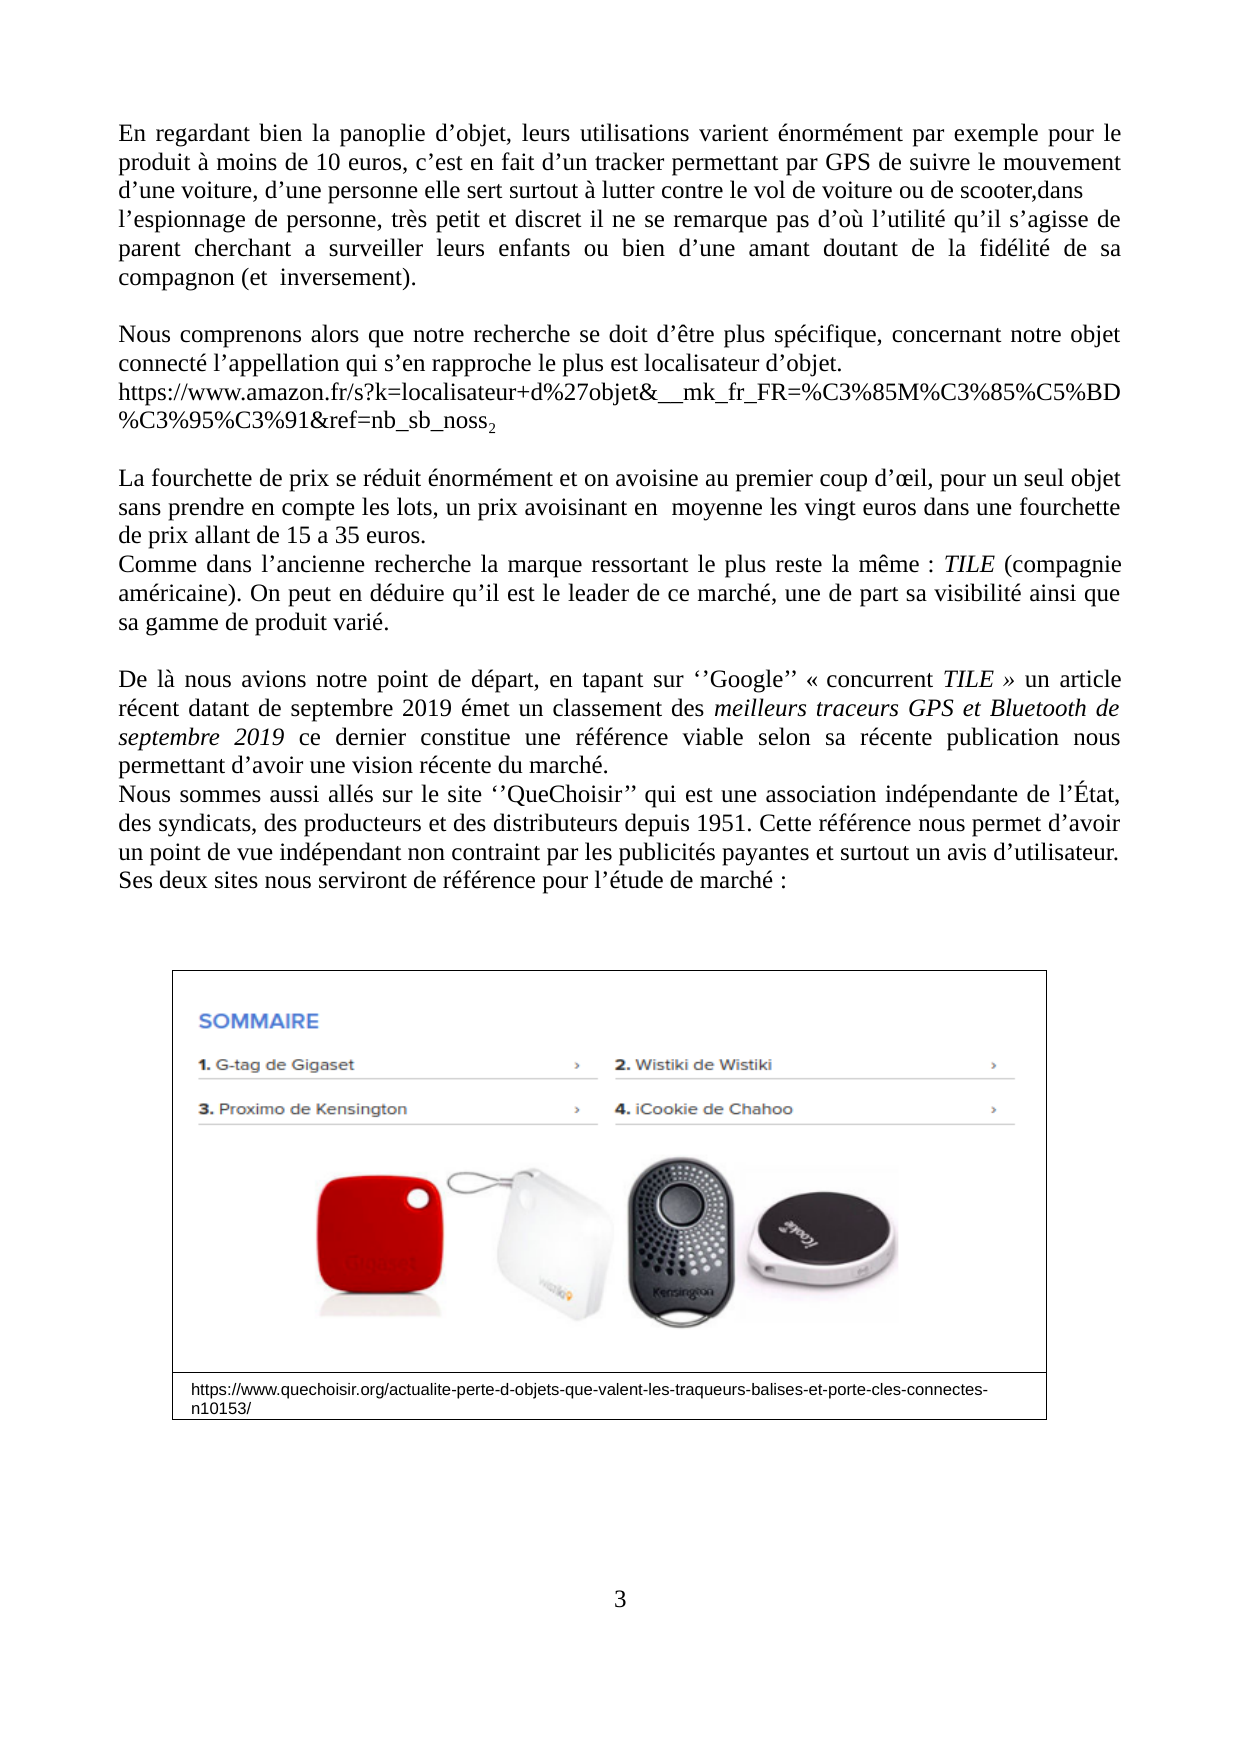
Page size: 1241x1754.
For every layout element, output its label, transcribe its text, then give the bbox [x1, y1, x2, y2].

text Nous comprenons alors que notre recherche se doit d’être plus spécifique, concernant notre objet connecté l’appellation qui s’en rapproche le plus est localisateur d’objet. [118, 319, 1122, 377]
text l’espionnage de personne, très petit et discret il ne se remarque pas d’où l’utilité qu’il s’agisse de parent cherchant a surveiller leurs enfants ou bien d’une amant doutant de la fidélité de sa compagnon (et inversement). [118, 204, 1122, 291]
text De là nous avions notre point de départ, en tapant sur ‘’Google’’ « concurrent TILE » un article récent datant de septembre 2019 émet un classement des meilleurs traceurs GPS et Bluetooth de septembre 2019 ce dernier constitue une référence viable selon sa récente publication nous permettant d’avoir une vision récente du marché. [118, 664, 1122, 779]
picture [187, 999, 1021, 1344]
text Comme dans l’ancienne recherche la marque ressortant le plus reste la même : TILE (compagnie américaine). On peut en déduire qu’il est le leader de ce marché, une de part sa visibilité ainsi que sa gamme de produit varié. [118, 549, 1122, 636]
text 3 [118, 1584, 1122, 1613]
text En regardant bien la panoplie d’objet, leurs utilisations varient énormément par exemple pour le produit à moins de 10 euros, c’est en fait d’un tracker permettant par GPS de suivre le mouvement d’une voiture, d’une personne elle sert surtout à lutter contre le vol de voiture ou de scooter,dans [118, 118, 1122, 204]
text Ses deux sites nous serviront de référence pour l’étude de marché : [118, 866, 1122, 894]
text La fourchette de prix se réduit énormément et on avoisine au premier coup d’œil, pour un seul objet sans prendre en compte les lots, un prix avoisinant en moyenne les vingt euros dans une fourchette de prix allant de 15 a 35 euros. [118, 463, 1122, 549]
text https://www.amazon.fr/s?k=localisateur+d%27objet&__mk_fr_FR=%C3%85M%C3%85%C5%BD%C3%95%C3%91&ref=nb_sb_noss₂ [118, 377, 1122, 434]
text Nous sommes aussi allés sur le site ‘’QueChoisir’’ qui est une association indépendante de l’État, des syndicats, des producteurs et des distributeurs depuis 1951. Cette référence nous permet d’avoir un point de vue indépendant non contraint par les publicités payantes et surtout un avis d’utilisateur. [118, 779, 1122, 866]
